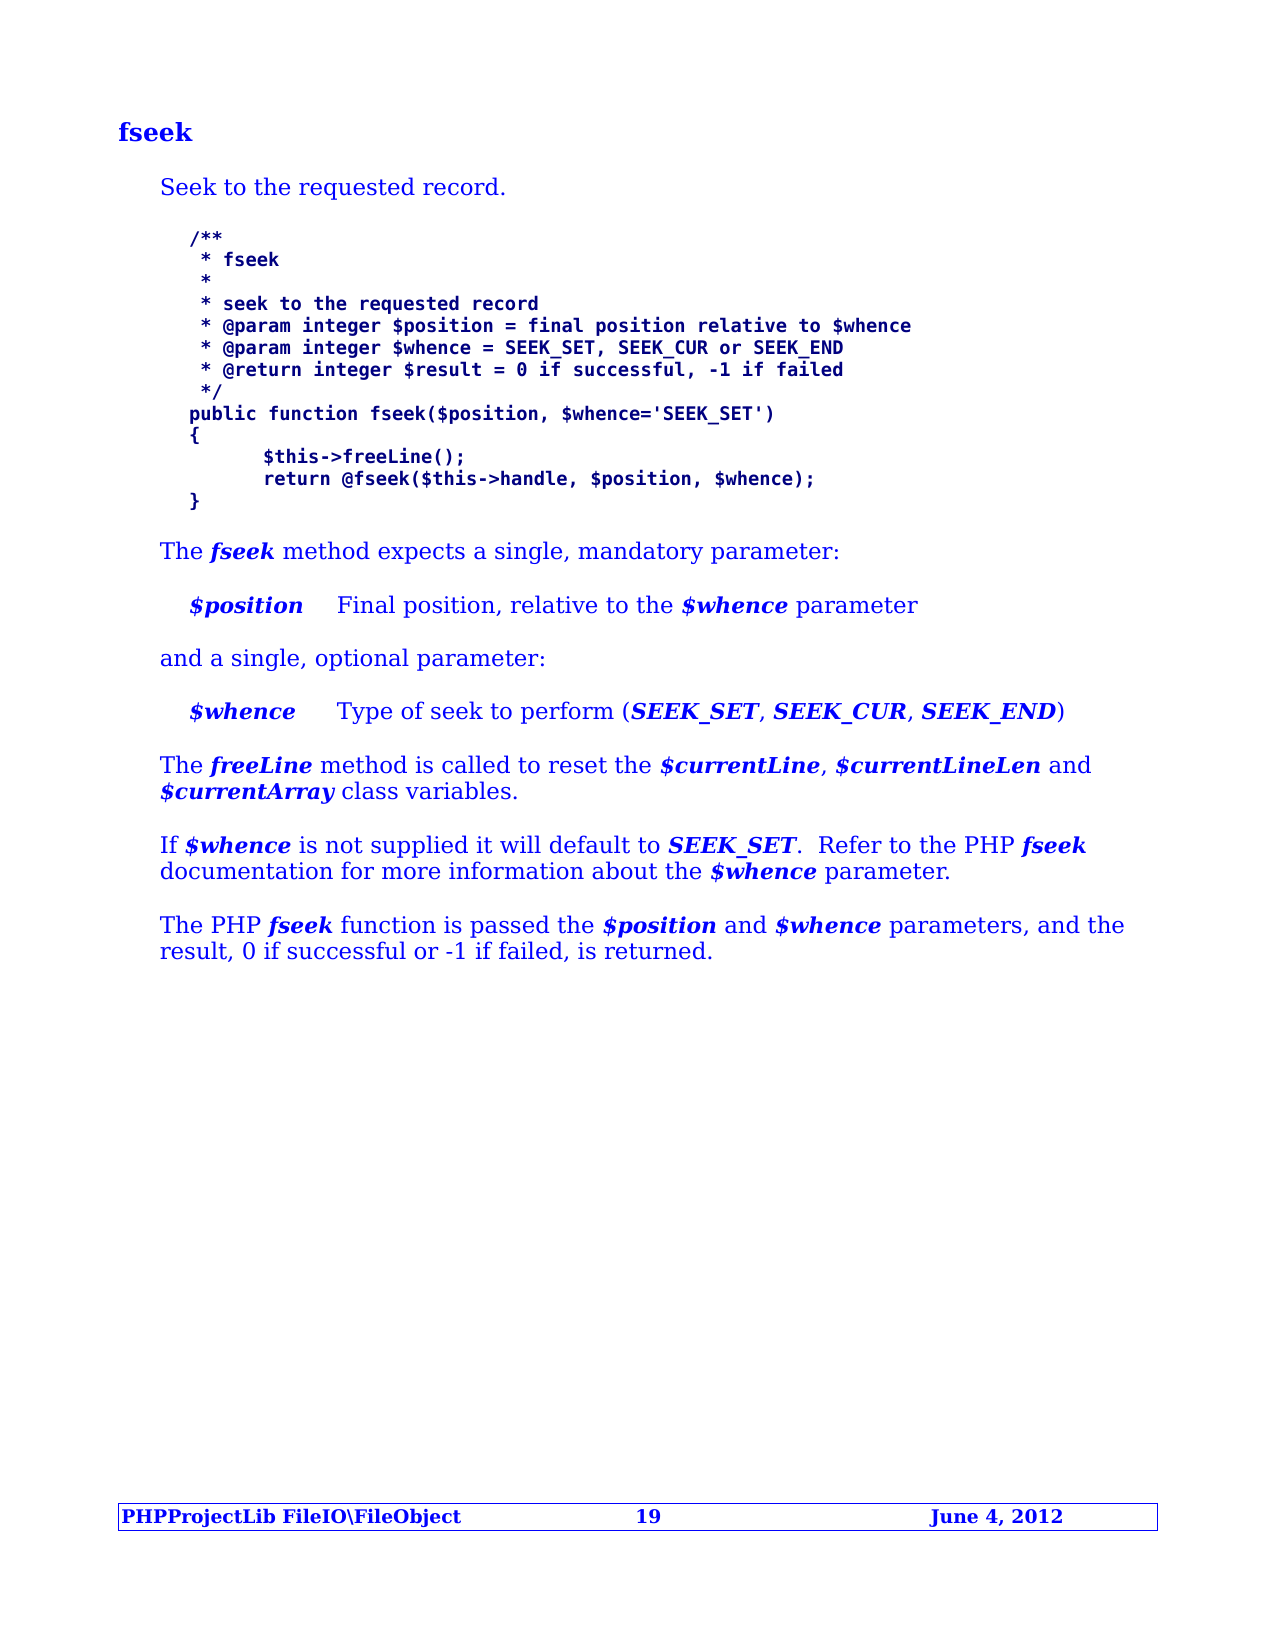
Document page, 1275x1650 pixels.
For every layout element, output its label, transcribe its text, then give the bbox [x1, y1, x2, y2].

list return @fseek($this->handle, $position, $whence); [189, 468, 1157, 490]
text and a single, optional parameter: [159, 645, 1157, 672]
text If $whence is not supplied it will default to SEEK_SET. Refer to the PHP fseek documentation for more information about the $whence parameter. [159, 832, 1157, 885]
text The PHP fseek function is passed the $position and $whence parameters, and the result, 0 if successful or -1 if failed, is returned. [159, 912, 1157, 965]
text Seek to the requested record. [159, 174, 1157, 201]
list $this->freeLine(); [189, 446, 1157, 468]
list * @return integer $result = 0 if successful, -1 if failed [189, 359, 1157, 381]
list * seek to the requested record [189, 293, 1157, 315]
list * @param integer $whence = SEEK_SET, SEEK_CUR or SEEK_END [189, 337, 1157, 359]
list public function fseek($position, $whence='SEEK_SET') [189, 402, 1157, 424]
list /** [189, 227, 1157, 249]
list * [189, 271, 1157, 293]
text $whence Type of seek to perform (SEEK_SET, SEEK_CUR, SEEK_END) [189, 698, 1157, 725]
text The fseek method expects a single, mandatory parameter: [159, 538, 1157, 565]
text $position Final position, relative to the $whence parameter [189, 592, 1157, 618]
list } [189, 490, 1157, 512]
text The freeLine method is called to reset the $currentLine, $currentLineLen and $currentArray class variables. [159, 752, 1157, 805]
title fseek [118, 118, 1157, 147]
list { [189, 424, 1157, 446]
list */ [189, 381, 1157, 402]
list * @param integer $position = final position relative to $whence [189, 315, 1157, 337]
list * fseek [189, 249, 1157, 271]
